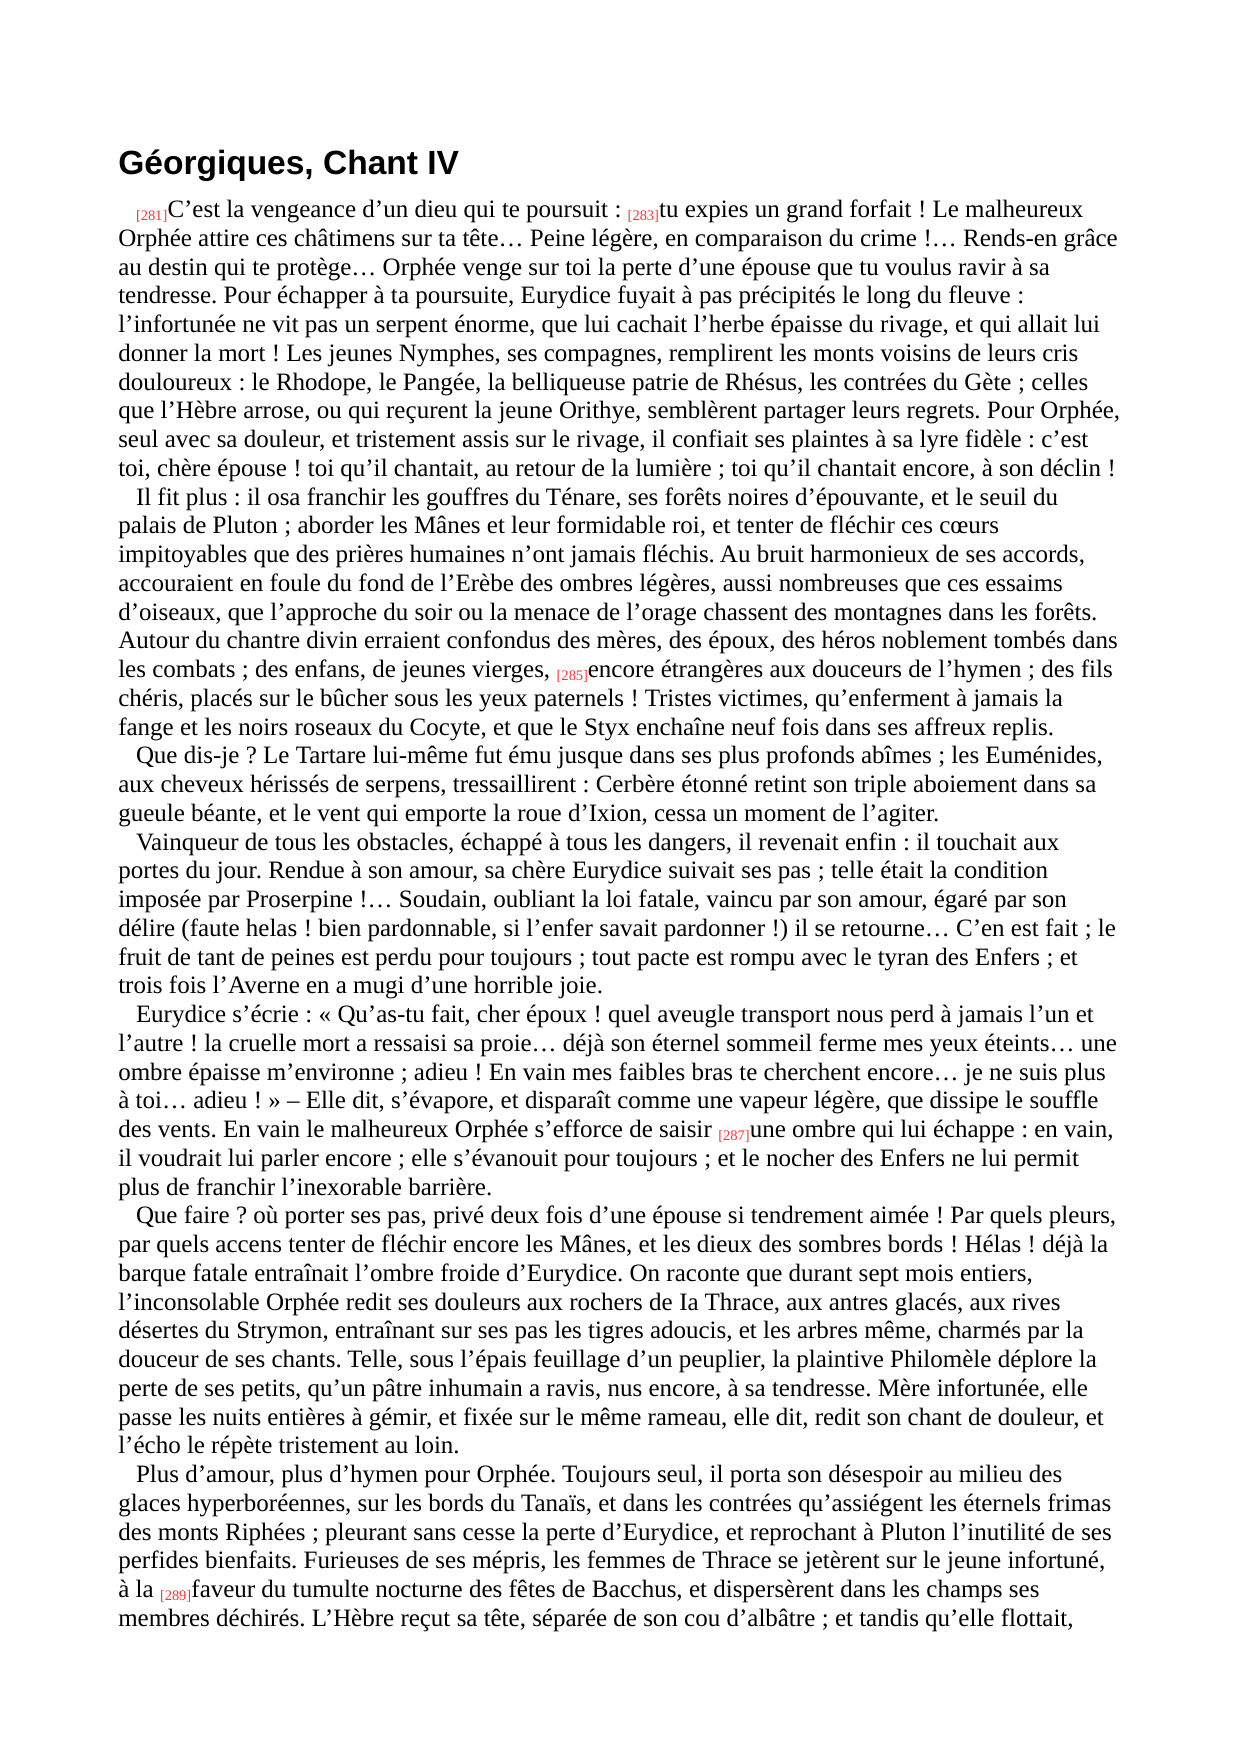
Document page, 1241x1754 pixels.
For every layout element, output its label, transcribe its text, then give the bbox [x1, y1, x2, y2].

text Plus d’amour, plus d’hymen pour Orphée. Tou­jours seul, il porta son désespoir au milieu des glaces hyperboréennes, sur les bords du Tanaïs, et dans les contrées qu’assiégent les éternels frimas des monts Riphées ; pleurant sans cesse la perte d’Eury­dice, et reprochant à Pluton l’inutilité de ses per­fides bienfaits. Furieuses de ses mépris, les femmes de Thrace se jetèrent sur le jeune infortuné, à la [289]faveur du tumulte nocturne des fêtes de Bacchus, et dispersèrent dans les champs ses membres déchirés. L’Hèbre reçut sa tête, séparée de son cou d’albâtre ; et tandis qu’elle flottait, [118, 1459, 1122, 1632]
subtitle Géorgiques, Chant IV [118, 143, 1122, 182]
text [281]C’est la vengeance d’un dieu qui te poursuit : [283]tu expies un grand forfait ! Le malheureux Or­phée attire ces châtimens sur ta tête… Peine légère, en comparaison du crime !… Rends-en grâce au destin qui te protège… Orphée venge sur toi la perte d’une épouse que tu voulus ra­vir à sa tendresse. Pour échapper à ta poursuite, Eurydice fuyait à pas précipités le long du fleuve : l’infortunée ne vit pas un serpent énorme, que lui cachait l’herbe épaisse du rivage, et qui allait lui donner la mort ! Les jeunes Nymphes, ses compa­gnes, remplirent les monts voisins de leurs cris douloureux : le Rhodope, le Pangée, la belliqueuse patrie de Rhésus, les contrées du Gète ; celles que l’Hèbre arrose, ou qui reçurent la jeune Orithye, semblèrent partager leurs regrets. Pour Orphée, seul avec sa douleur, et tristement assis sur le ri­vage, il confiait ses plaintes à sa lyre fidèle : c’est toi, chère épouse ! toi qu’il chantait, au retour de la lumière ; toi qu’il chantait encore, à son déclin ! [118, 194, 1122, 482]
text Que faire ? où porter ses pas, privé deux fois d’une épouse si tendrement aimée ! Par quels pleurs, par quels accens tenter de fléchir encore les Mânes, et les dieux des sombres bords ! Hélas ! déjà la barque fatale entraînait l’ombre froide d’Eurydice. On raconte que durant sept mois entiers, l’inconsolable Orphée redit ses douleurs aux rochers de Ia Thrace, aux antres glacés, aux rives désertes du Strymon, entraînant sur ses pas les tigres adoucis, et les arbres même, charmés par la douceur de ses chants. Telle, sous l’épais feuillage d’un peuplier, la plaintive Philomèle déplore la perte de ses petits, qu’un pâtre inhumain a ravis, nus encore, à sa ten­dresse. Mère infortunée, elle passe les nuits en­tières à gémir, et fixée sur le même rameau, elle dit, redit son chant de douleur, et l’écho le ré­pète tristement au loin. [118, 1201, 1122, 1459]
text Il fit plus : il osa franchir les gouffres du Ténare, ses forêts noires d’épouvante, et le seuil du palais de Pluton ; aborder les Mânes et leur formidable roi, et tenter de fléchir ces cœurs impitoyables que des prières humaines n’ont jamais fléchis. Au bruit harmonieux de ses accords, accouraient en foule du fond de l’Erèbe des ombres légères, aussi nombreu­ses que ces essaims d’oiseaux, que l’approche du soir ou la menace de l’orage chassent des montagnes dans les forêts. Autour du chantre divin erraient con­fondus des mères, des époux, des héros noblement tombés dans les combats ; des enfans, de jeunes vierges, [285]encore étrangères aux douceurs de l’hymen ; des fils chéris, placés sur le bûcher sous les yeux paternels ! Tristes victimes, qu’enferment à jamais la fange et les noirs roseaux du Cocyte, et que le Styx enchaîne neuf fois dans ses affreux replis. [118, 482, 1122, 741]
text Eurydice s’écrie : « Qu’as-tu fait, cher époux ! quel aveugle transport nous perd à jamais l’un et l’autre ! la cruelle mort a ressaisi sa proie… déjà son éter­nel sommeil ferme mes yeux éteints… une ombre épaisse m’environne ; adieu ! En vain mes faibles bras te cherchent encore… je ne suis plus à toi… adieu ! » – Elle dit, s’évapore, et disparaît comme une vapeur légère, que dissipe le souffle des vents. En vain le malheureux Orphée s’efforce de saisir [287]une ombre qui lui échappe : en vain, il voudrait lui parler encore ; elle s’évanouit pour toujours ; et le nocher des Enfers ne lui permit plus de franchir l’inexorable barrière. [118, 999, 1122, 1201]
text Que dis-je ? Le Tartare lui-même fut ému jus­que dans ses plus profonds abîmes ; les Euménides, aux cheveux hérissés de serpens, tressaillirent : Cer­bère étonné retint son triple aboiement dans sa gueule béante, et le vent qui emporte la roue d’Ixion, cessa un moment de l’agiter. [118, 741, 1122, 827]
text Vainqueur de tous les obstacles, échappé à tous les dangers, il revenait enfin : il touchait aux portes du jour. Rendue à son amour, sa chère Eurydice suivait ses pas ; telle était la condition imposée par Pro­serpine !… Soudain, oubliant la loi fatale, vaincu par son amour, égaré par son délire (faute helas ! bien pardonnable, si l’enfer savait pardonner !) il se retourne… C’en est fait ; le fruit de tant de pei­nes est perdu pour toujours ; tout pacte est rompu avec le tyran des Enfers ; et trois fois l’Averne en a mugi d’une horrible joie. [118, 827, 1122, 999]
